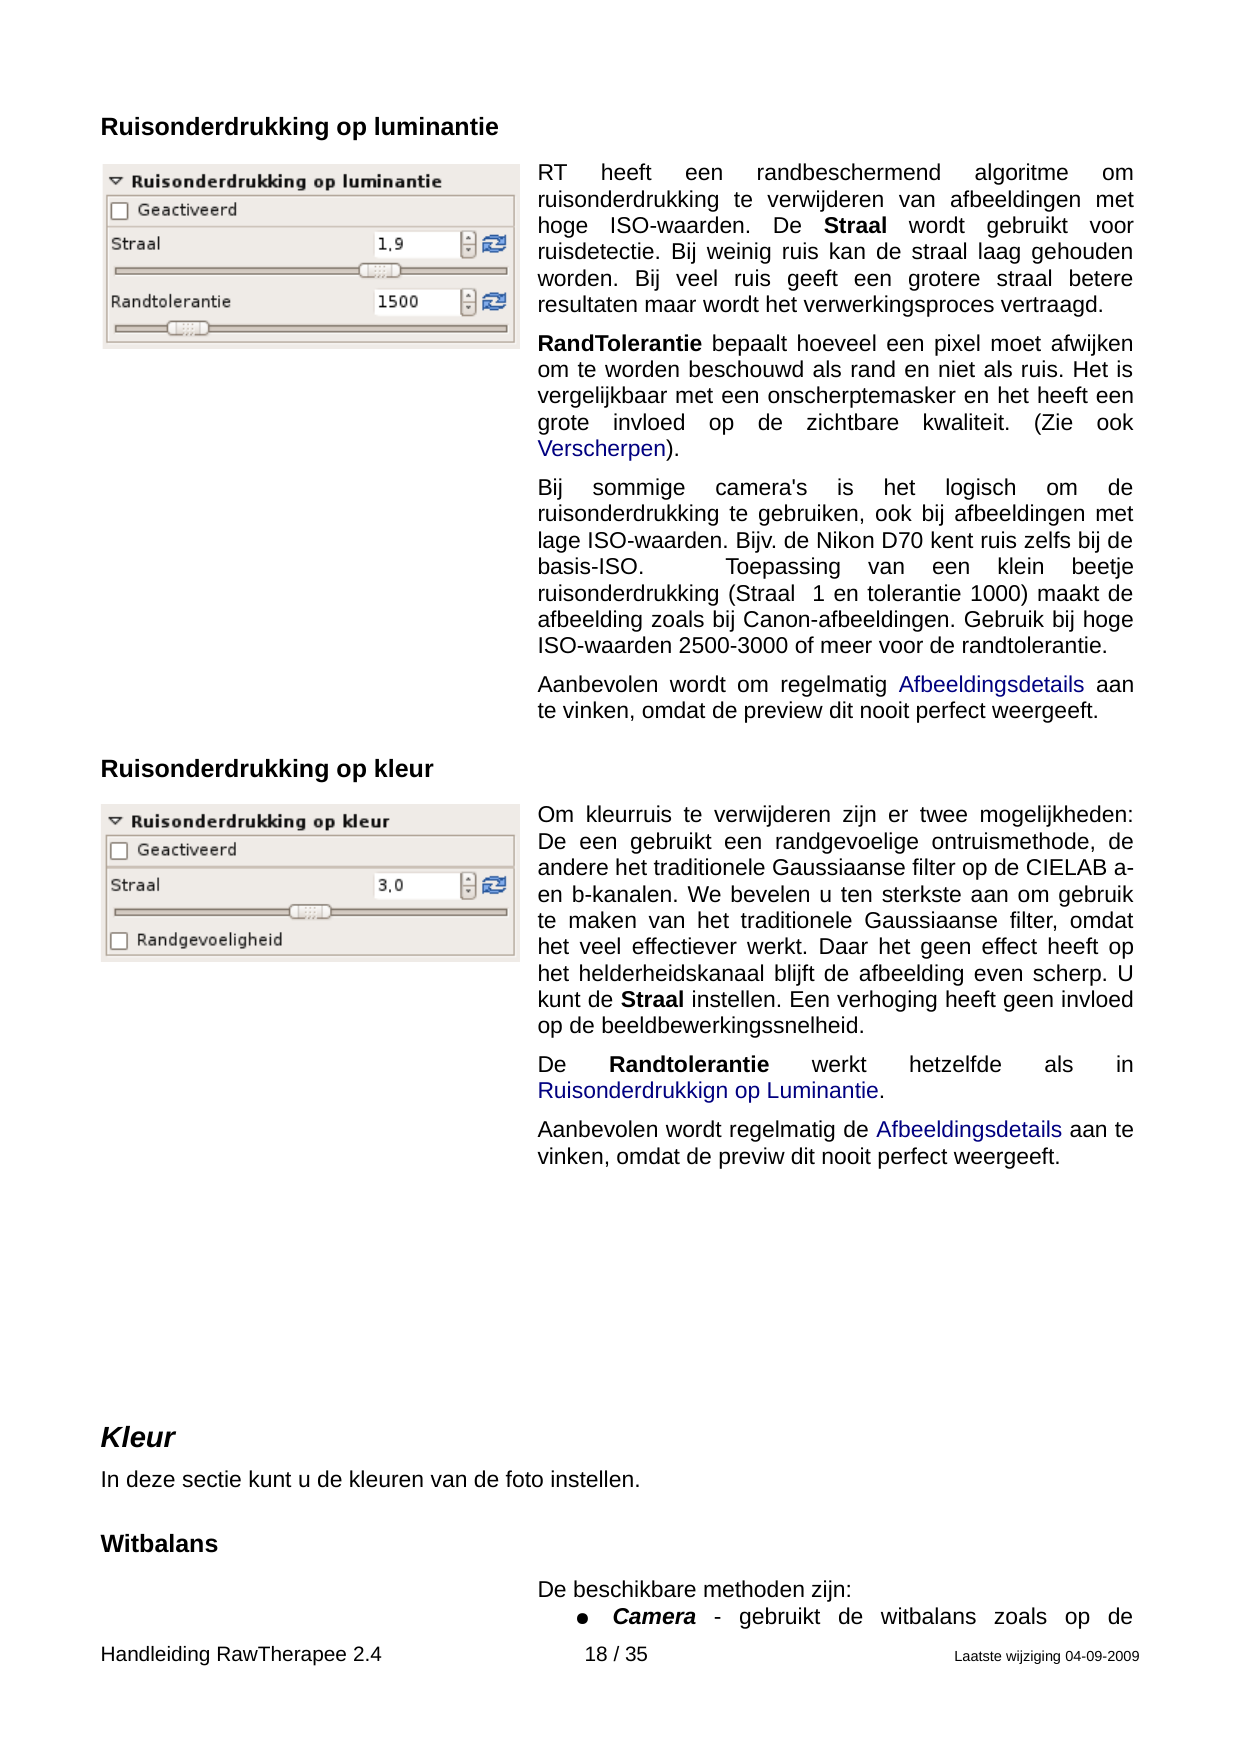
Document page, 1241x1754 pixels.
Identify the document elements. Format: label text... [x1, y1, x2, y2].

picture [102, 164, 520, 349]
text In deze sectie kunt u de kleuren van de foto instellen. [100, 1466, 1140, 1492]
table_header De beschikbare methoden zijn: Camera - gebruikt de witbalans zoals op de camera ingesteld Auto - corrigeert witbalans automatisch Handmatig - voer zelf waarden in U kunt ook de pipet gebruiken (sneltoets ) om de witbalans te meten. Klik daartoe op witte of grijze vlakken in de foto. Met de instelling Grootte kunt u het meetoppervlak van de pipet veranderen. De pipetfunctie is uit te schakelen met de rechter muistoets, waarna de muisaanwijzer weer verschijnt (zie ook Gereedschapsbalk). Daarnaast kunnen de waarden voor witbalans met de schuiven Temperatuur en Tint precies worden ingesteld. Door Temperatuur naar links te bewegen wordt het beeld koeler (blauwer), een beweging naar rechts levert een warmere beeldtoon op (geler). De Tintschuif heeft het volgende effect: naar links maakt de foto paarser, naar rechts groener. [531, 1571, 1140, 1635]
table_header [100, 796, 531, 1175]
subtitle Ruisonderdrukking op kleur [100, 754, 1140, 783]
subtitle Witbalans [100, 1529, 1140, 1558]
table_header [100, 154, 531, 348]
subtitle Kleur [100, 1419, 1140, 1453]
table_header Om kleurruis te verwijderen zijn er twee mogelijkheden: De een gebruikt een randgevoelige ontruismethode, de andere het traditionele Gaussiaanse filter op de CIELAB a- en b-kanalen. We bevelen u ten sterkste aan om gebruik te maken van het traditionele Gaussiaanse filter, omdat het veel effectiever werkt. Daar het geen effect heeft op het helderheidskanaal blijft de afbeelding even scherp. U kunt de Straal instellen. Een verhoging heeft geen invloed op de beeldbewerkingssnelheid. De Randtolerantie werkt hetzelfde als in Ruisonderdrukkign op Luminantie. Aanbevolen wordt regelmatig de Afbeeldingsdetails aan te vinken, omdat de previw dit nooit perfect weergeeft. [531, 796, 1140, 1175]
picture [100, 804, 520, 962]
subtitle Ruisonderdrukking op luminantie [100, 112, 1140, 141]
table_header [100, 1571, 531, 1635]
table_header [100, 349, 531, 729]
table_header RT heeft een randbeschermend algoritme om ruisonderdrukking te verwijderen van afbeeldingen met hoge ISO-waarden. De Straal wordt gebruikt voor ruisdetectie. Bij weinig ruis kan de straal laag gehouden worden. Bij veel ruis geeft een grotere straal betere resultaten maar wordt het verwerkingsproces vertraagd. RandTolerantie bepaalt hoeveel een pixel moet afwijken om te worden beschouwd als rand en niet als ruis. Het is vergelijkbaar met een onscherptemasker en het heeft een grote invloed op de zichtbare kwaliteit. (Zie ook Verscherpen). Bij sommige camera's is het logisch om de ruisonderdrukking te gebruiken, ook bij afbeeldingen met lage ISO-waarden. Bijv. de Nikon D70 kent ruis zelfs bij de basis-ISO. Toepassing van een klein beetje ruisonderdrukking (Straal 1 en tolerantie 1000) maakt de afbeelding zoals bij Canon-afbeeldingen. Gebruik bij hoge ISO-waarden 2500-3000 of meer voor de randtolerantie. Aanbevolen wordt om regelmatig Afbeeldingsdetails aan te vinken, omdat de preview dit nooit perfect weergeeft. [531, 154, 1140, 729]
